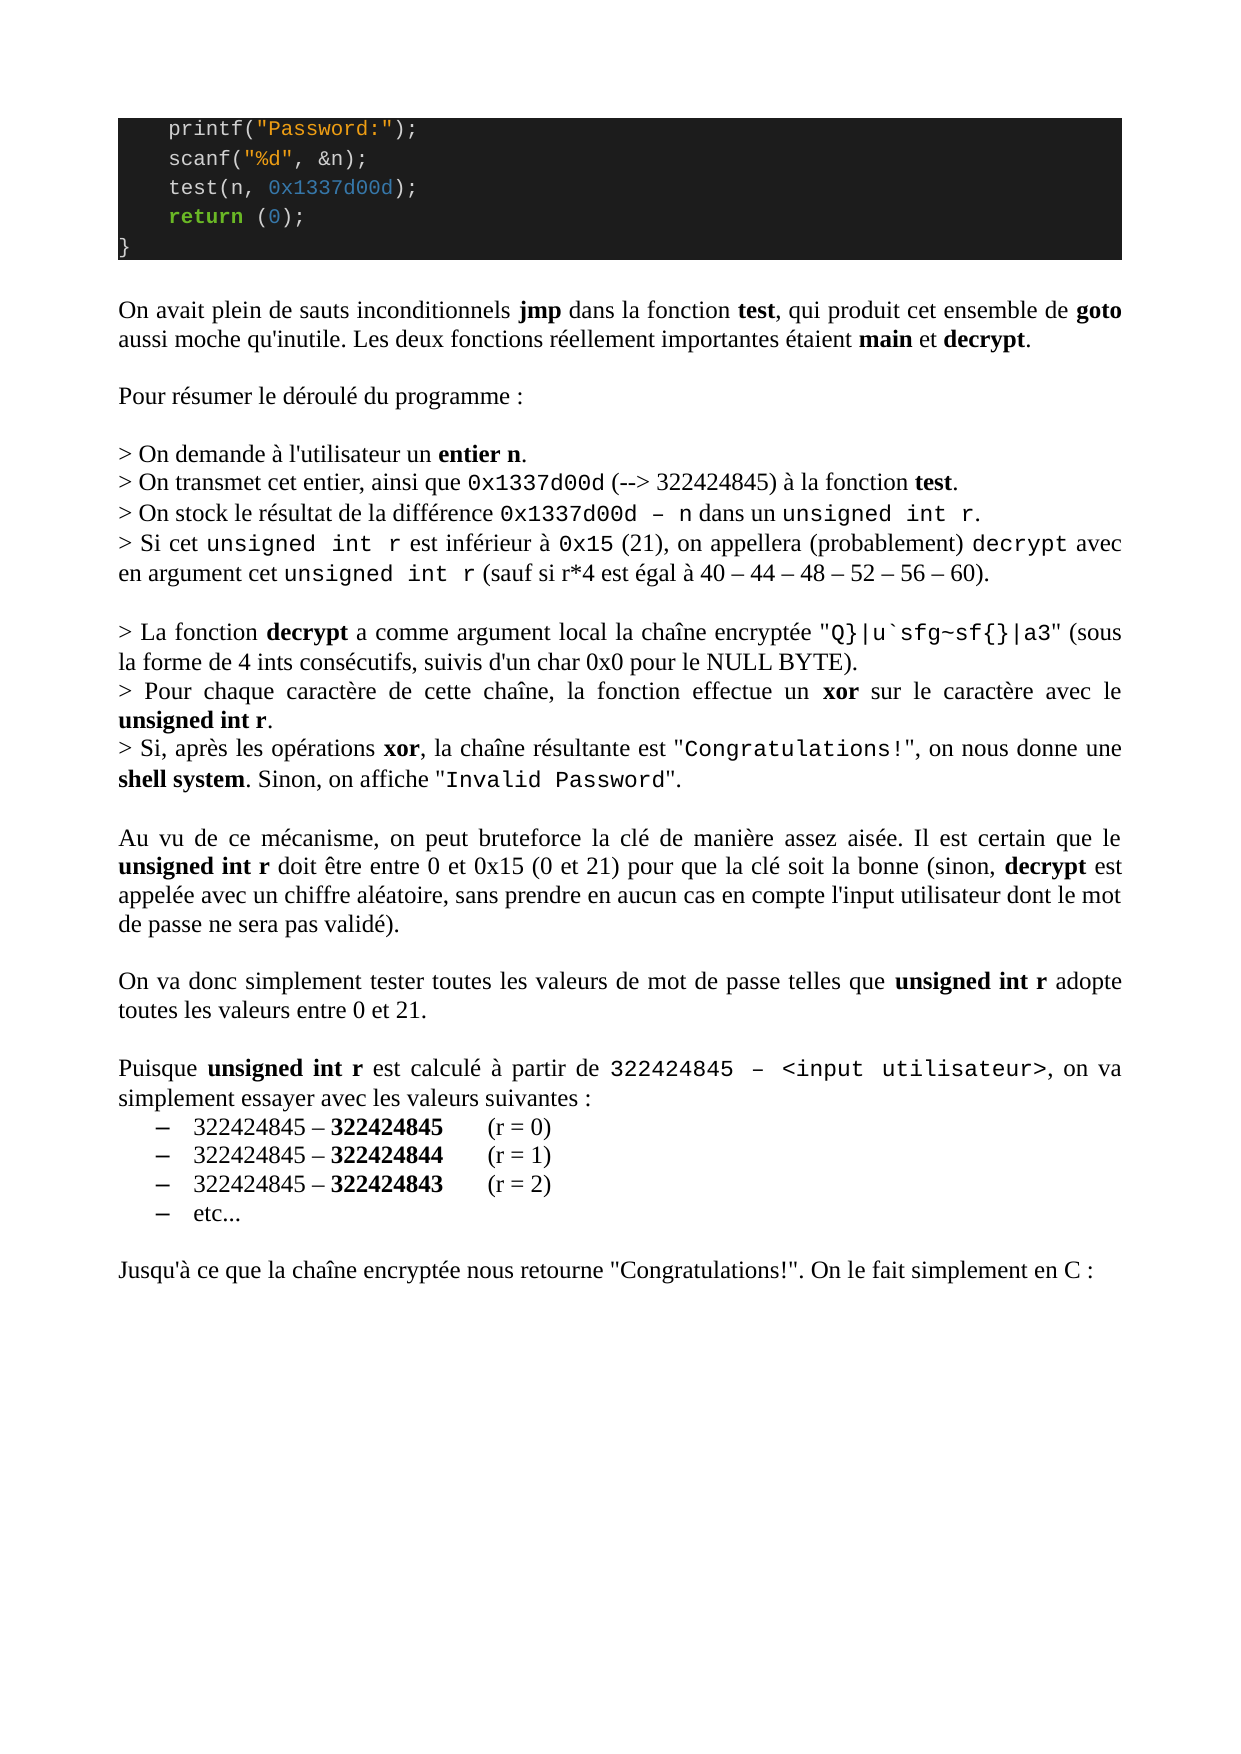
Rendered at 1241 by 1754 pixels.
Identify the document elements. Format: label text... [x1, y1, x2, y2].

list 322424845 – 322424844 (r = 1) [156, 1140, 1122, 1169]
text Jusqu'à ce que la chaîne encryptée nous retourne "Congratulations!". On le fait simplement en C : [118, 1255, 1122, 1284]
text } [118, 236, 1122, 260]
text > La fonction decrypt a comme argument local la chaîne encryptée "Q}|u`sfg~sf{}|a3" (sous la forme de 4 ints consécutifs, suivis d'un char 0x0 pour le NULL BYTE). [118, 617, 1122, 676]
list 322424845 – 322424843 (r = 2) [156, 1169, 1122, 1198]
text Au vu de ce mécanisme, on peut bruteforce la clé de manière assez aisée. Il est certain que le unsigned int r doit être entre 0 et 0x15 (0 et 21) pour que la clé soit la bonne (sinon, decrypt est appelée avec un chiffre aléatoire, sans prendre en aucun cas en compte l'input utilisateur dont le mot de passe ne sera pas validé). [118, 823, 1122, 938]
text Pour résumer le déroulé du programme : [118, 381, 1122, 410]
text On avait plein de sauts inconditionnels jmp dans la fonction test, qui produit cet ensemble de goto aussi moche qu'inutile. Les deux fonctions réellement importantes étaient main et decrypt. [118, 295, 1122, 352]
text > On transmet cet entier, ainsi que 0x1337d00d (--> 322424845) à la fonction test. [118, 467, 1122, 498]
text > Pour chaque caractère de cette chaîne, la fonction effectue un xor sur le caractère avec le unsigned int r. [118, 676, 1122, 733]
text > Si, après les opérations xor, la chaîne résultante est "Congratulations!", on nous donne une shell system. Sinon, on affiche "Invalid Password". [118, 733, 1122, 794]
text > On stock le résultat de la différence 0x1337d00d – n dans un unsigned int r. [118, 498, 1122, 528]
text On va donc simplement tester toutes les valeurs de mot de passe telles que unsigned int r adopte toutes les valeurs entre 0 et 21. [118, 966, 1122, 1024]
text test(n, 0x1337d00d); [118, 177, 1122, 201]
text Puisque unsigned int r est calculé à partir de 322424845 – <input utilisateur>, on va simplement essayer avec les valeurs suivantes : [118, 1053, 1122, 1112]
text return (0); [118, 207, 1122, 230]
text > Si cet unsigned int r est inférieur à 0x15 (21), on appellera (probablement) decrypt avec en argument cet unsigned int r (sauf si r*4 est égal à 40 – 44 – 48 – 52 – 56 – 60). [118, 528, 1122, 588]
text > On demande à l'utilisateur un entier n. [118, 439, 1122, 467]
text printf("Password:"); [118, 118, 1122, 142]
text scanf("%d", &n); [118, 148, 1122, 171]
list 322424845 – 322424845 (r = 0) [156, 1112, 1122, 1140]
list etc... [156, 1198, 1122, 1227]
